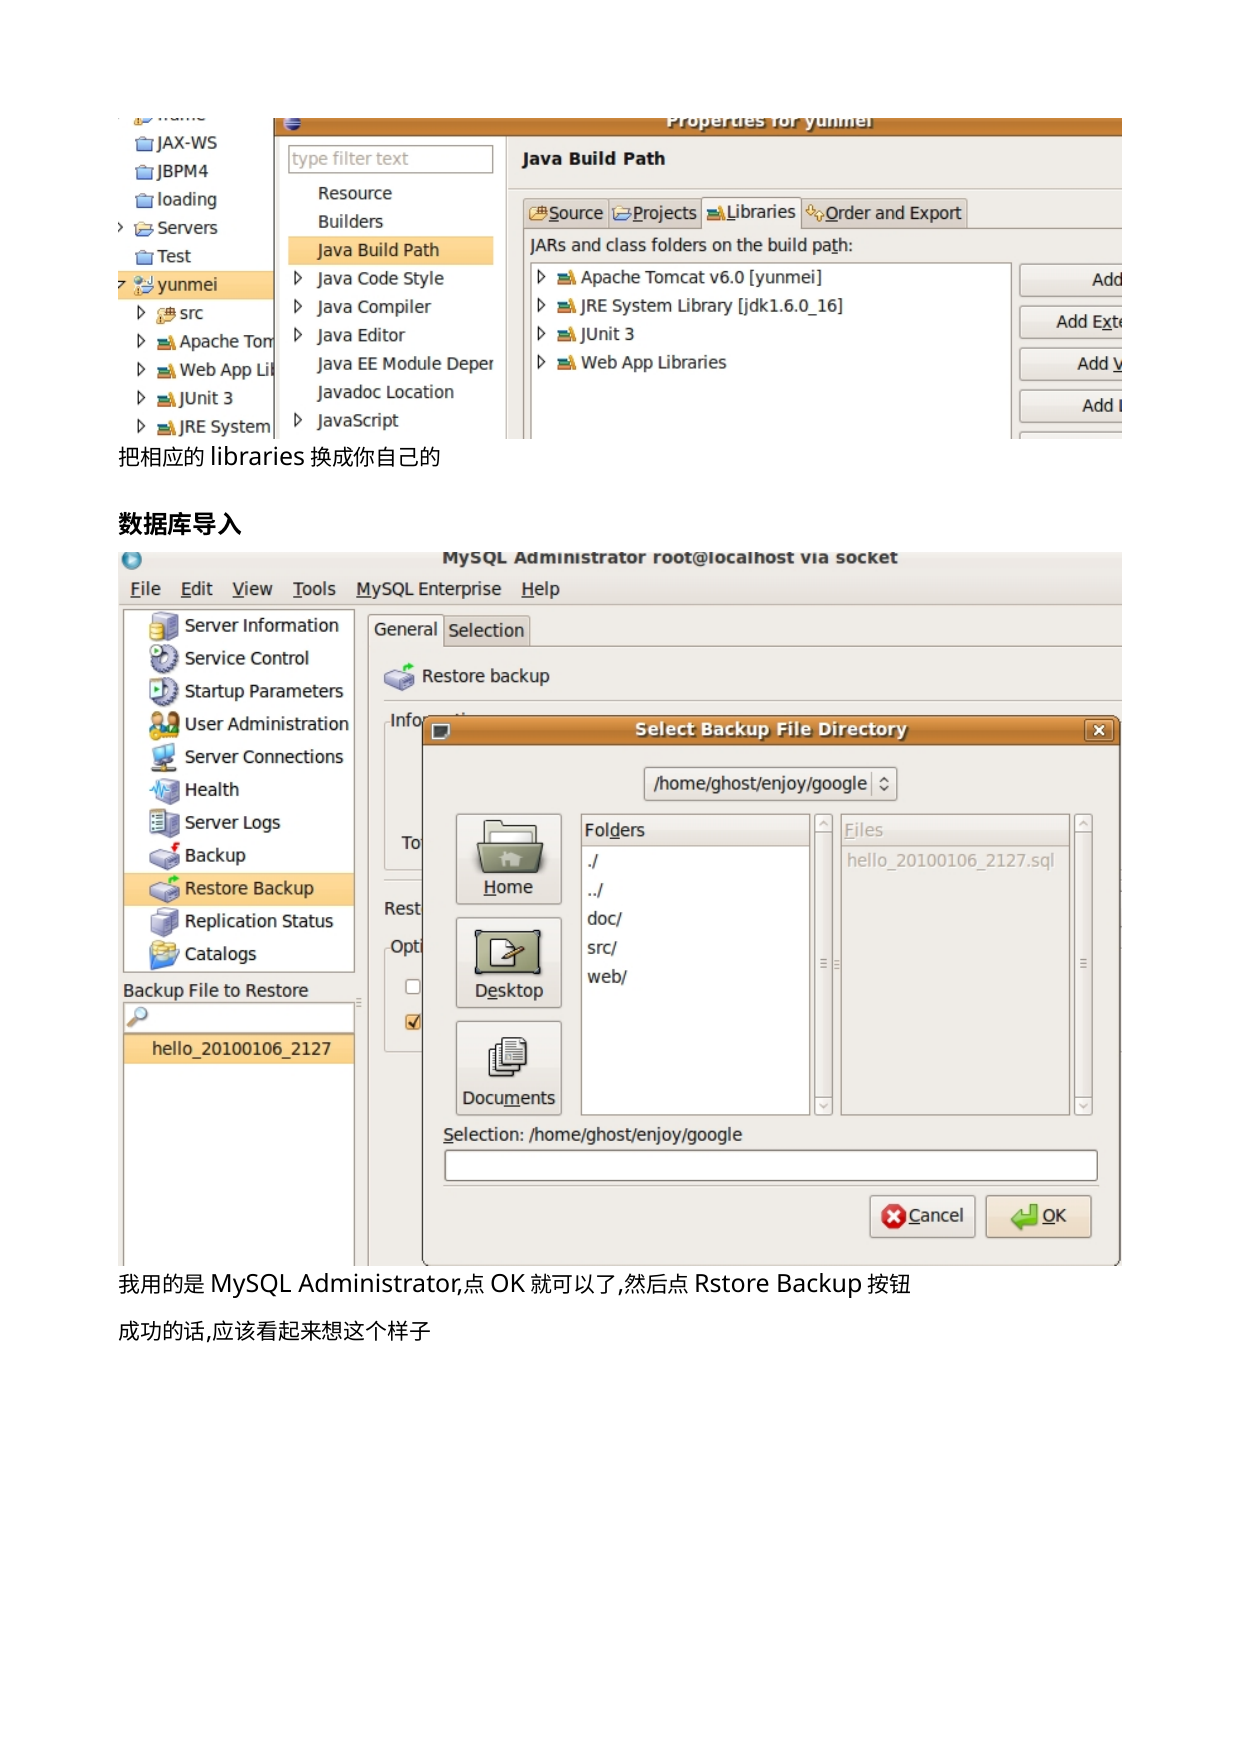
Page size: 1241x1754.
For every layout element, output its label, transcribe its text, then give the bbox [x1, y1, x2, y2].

subtitle 数据库导入 [118, 511, 1122, 539]
picture [118, 118, 1122, 439]
text 成功的话,应该看起来想这个样子 [118, 1312, 1122, 1346]
text 把相应的libraries换成你自己的 [118, 439, 1122, 473]
text 我用的是MySQL Administrator,点OK就可以了,然后点Rstore Backup按钮 [118, 1266, 1122, 1300]
picture [118, 552, 1122, 1266]
